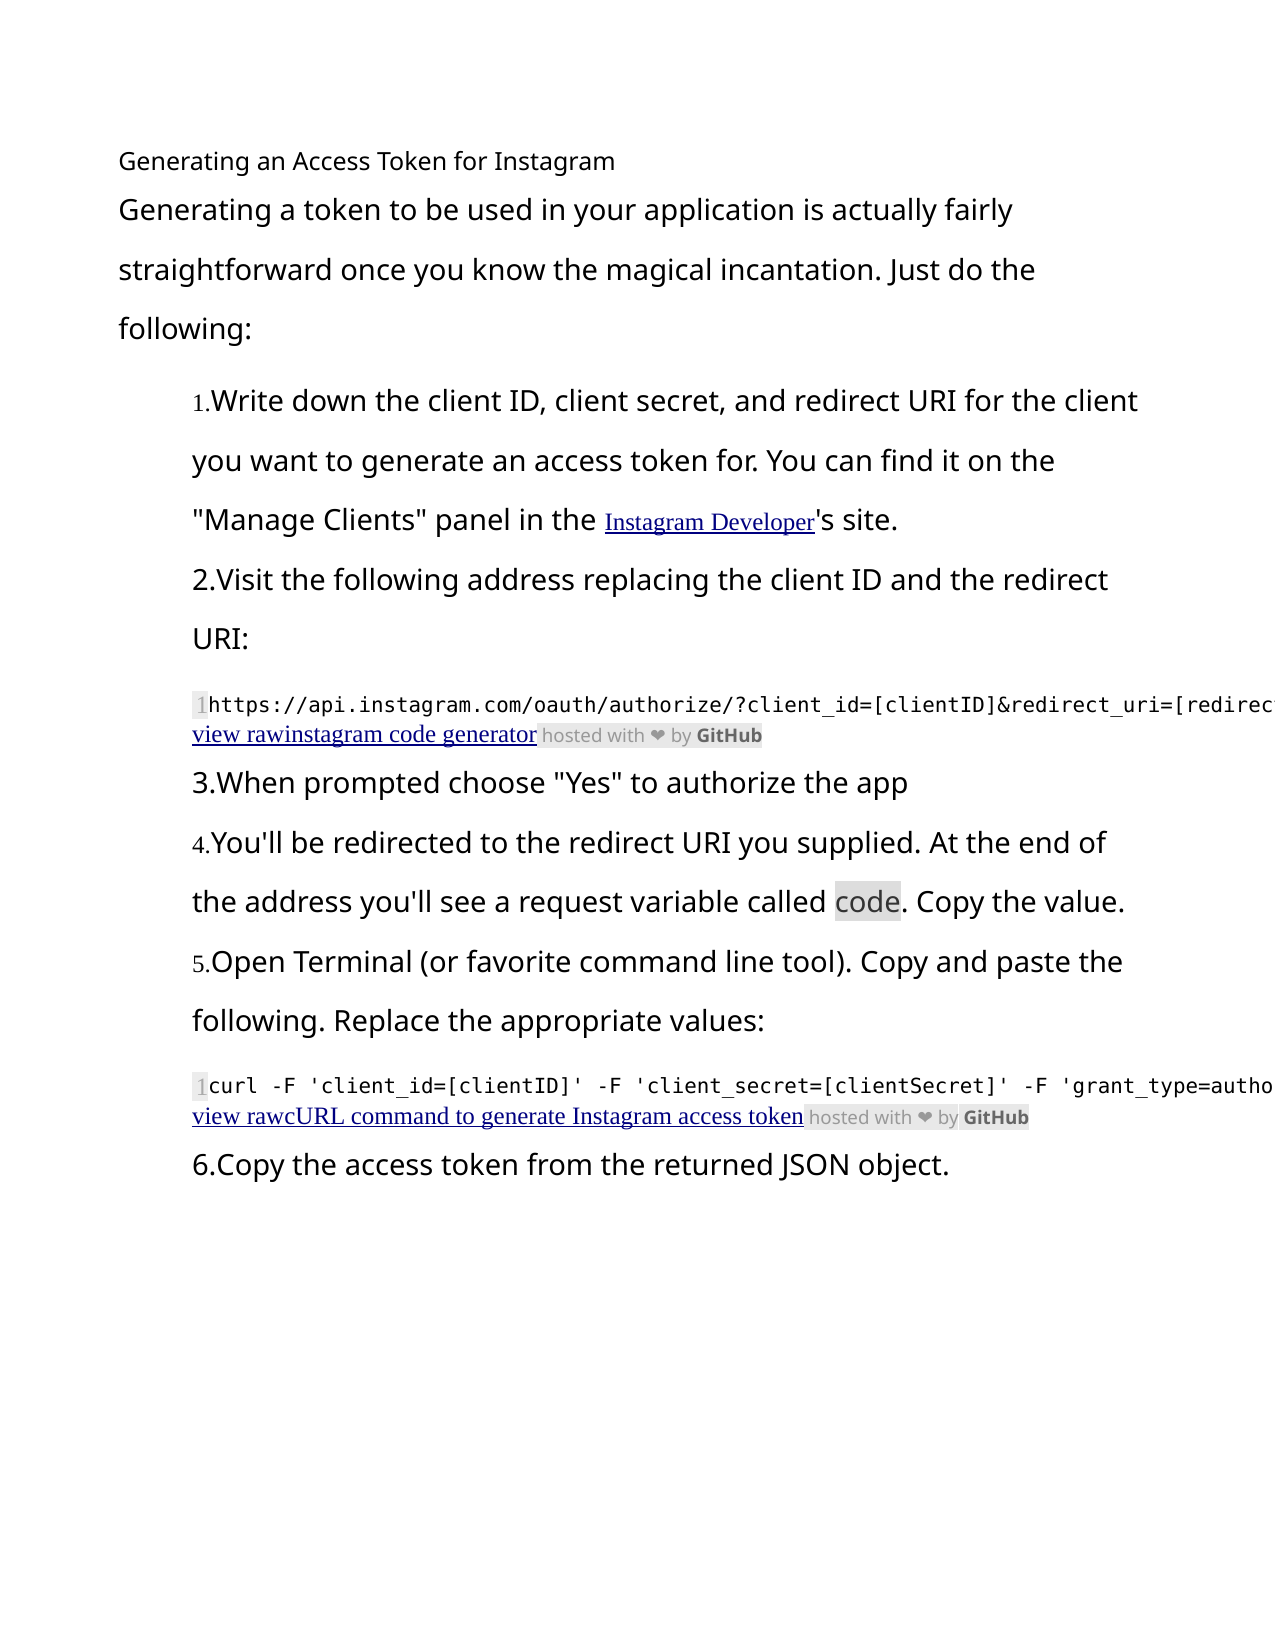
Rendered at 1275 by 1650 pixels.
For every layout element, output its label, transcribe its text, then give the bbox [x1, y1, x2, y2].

list Copy the access token from the returned JSON object. [118, 1144, 1157, 1184]
subtitle Generating an Access Token for Instagram [118, 143, 1157, 177]
list view rawcURL command to generate Instagram access token hosted with ❤ by GitHub [118, 1101, 1157, 1130]
table_header https://api.instagram.com/oauth/authorize/?client_id=[clientID]&redirect_uri=[redirectURI]&response_type=code [208, 691, 1275, 719]
list Open Terminal (or favorite command line tool). Copy and paste the following. Replace the appropriate values: [118, 941, 1157, 1040]
list When prompted choose "Yes" to authorize the app [118, 762, 1157, 802]
table_header curl -F 'client_id=[clientID]' -F 'client_secret=[clientSecret]' -F 'grant_type=authorization_code' -F 'redirect_uri=[redirectURI]' -F 'code=[code]' https://api.instagram.com/oauth/access_token [208, 1072, 1275, 1101]
list Visit the following address replacing the client ID and the redirect URI: [118, 559, 1157, 658]
text Generating a token to be used in your application is actually fairly straightforward once you know the magical incantation. Just do the following: [118, 190, 1157, 348]
table_header 1 [192, 1072, 208, 1101]
list view rawinstagram code generator hosted with ❤ by GitHub [118, 719, 1157, 748]
list You'll be redirected to the redirect URI you supplied. At the end of the address you'll see a request variable called code. Copy the value. [118, 822, 1157, 921]
table_header 1 [192, 691, 208, 719]
list Write down the client ID, client secret, and redirect URI for the client you want to generate an access token for. You can find it on the "Manage Clients" panel in the Instagram Developer's site. [118, 381, 1157, 539]
